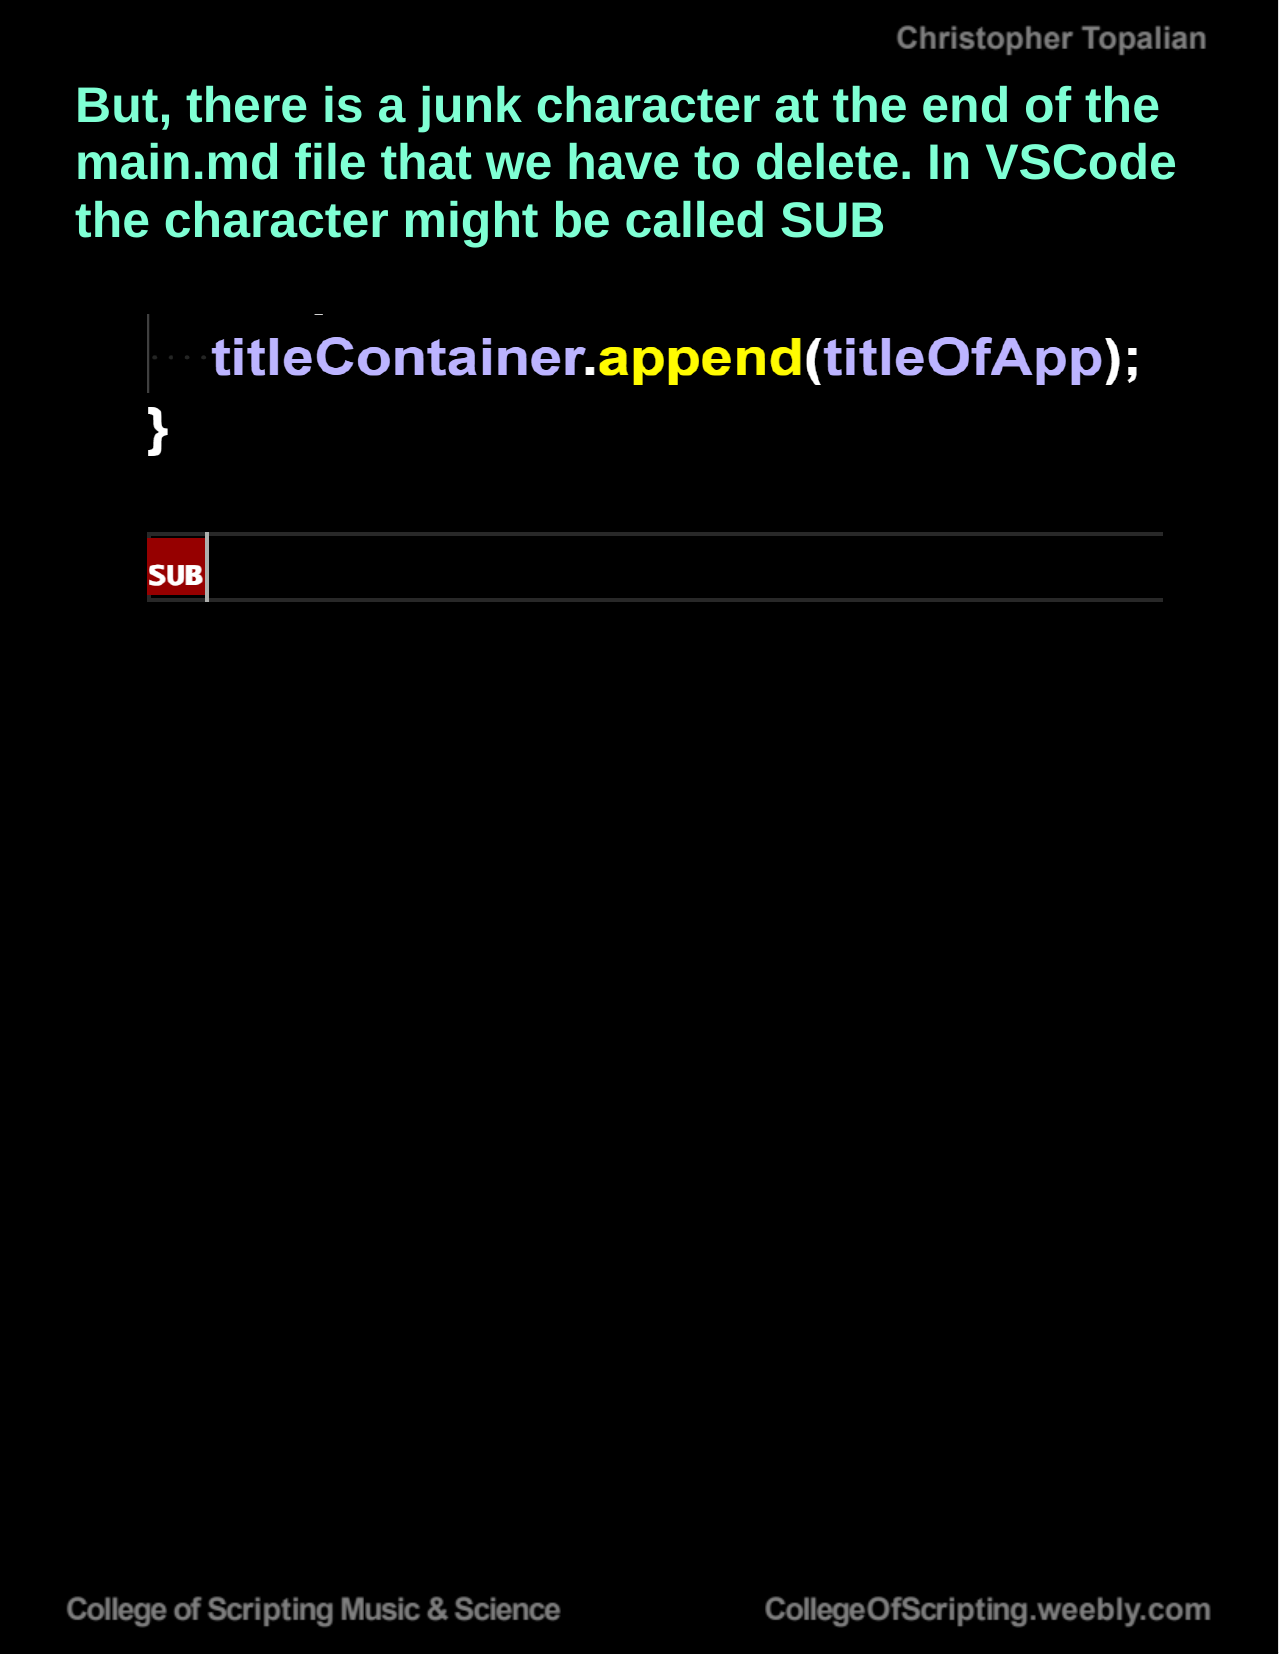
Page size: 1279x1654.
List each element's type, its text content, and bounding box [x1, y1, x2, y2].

text But, there is a junk character at the end of the main.md file that we have to delete. In VSCode the character might be called SUB [75, 75, 1203, 247]
picture [115, 314, 1163, 627]
